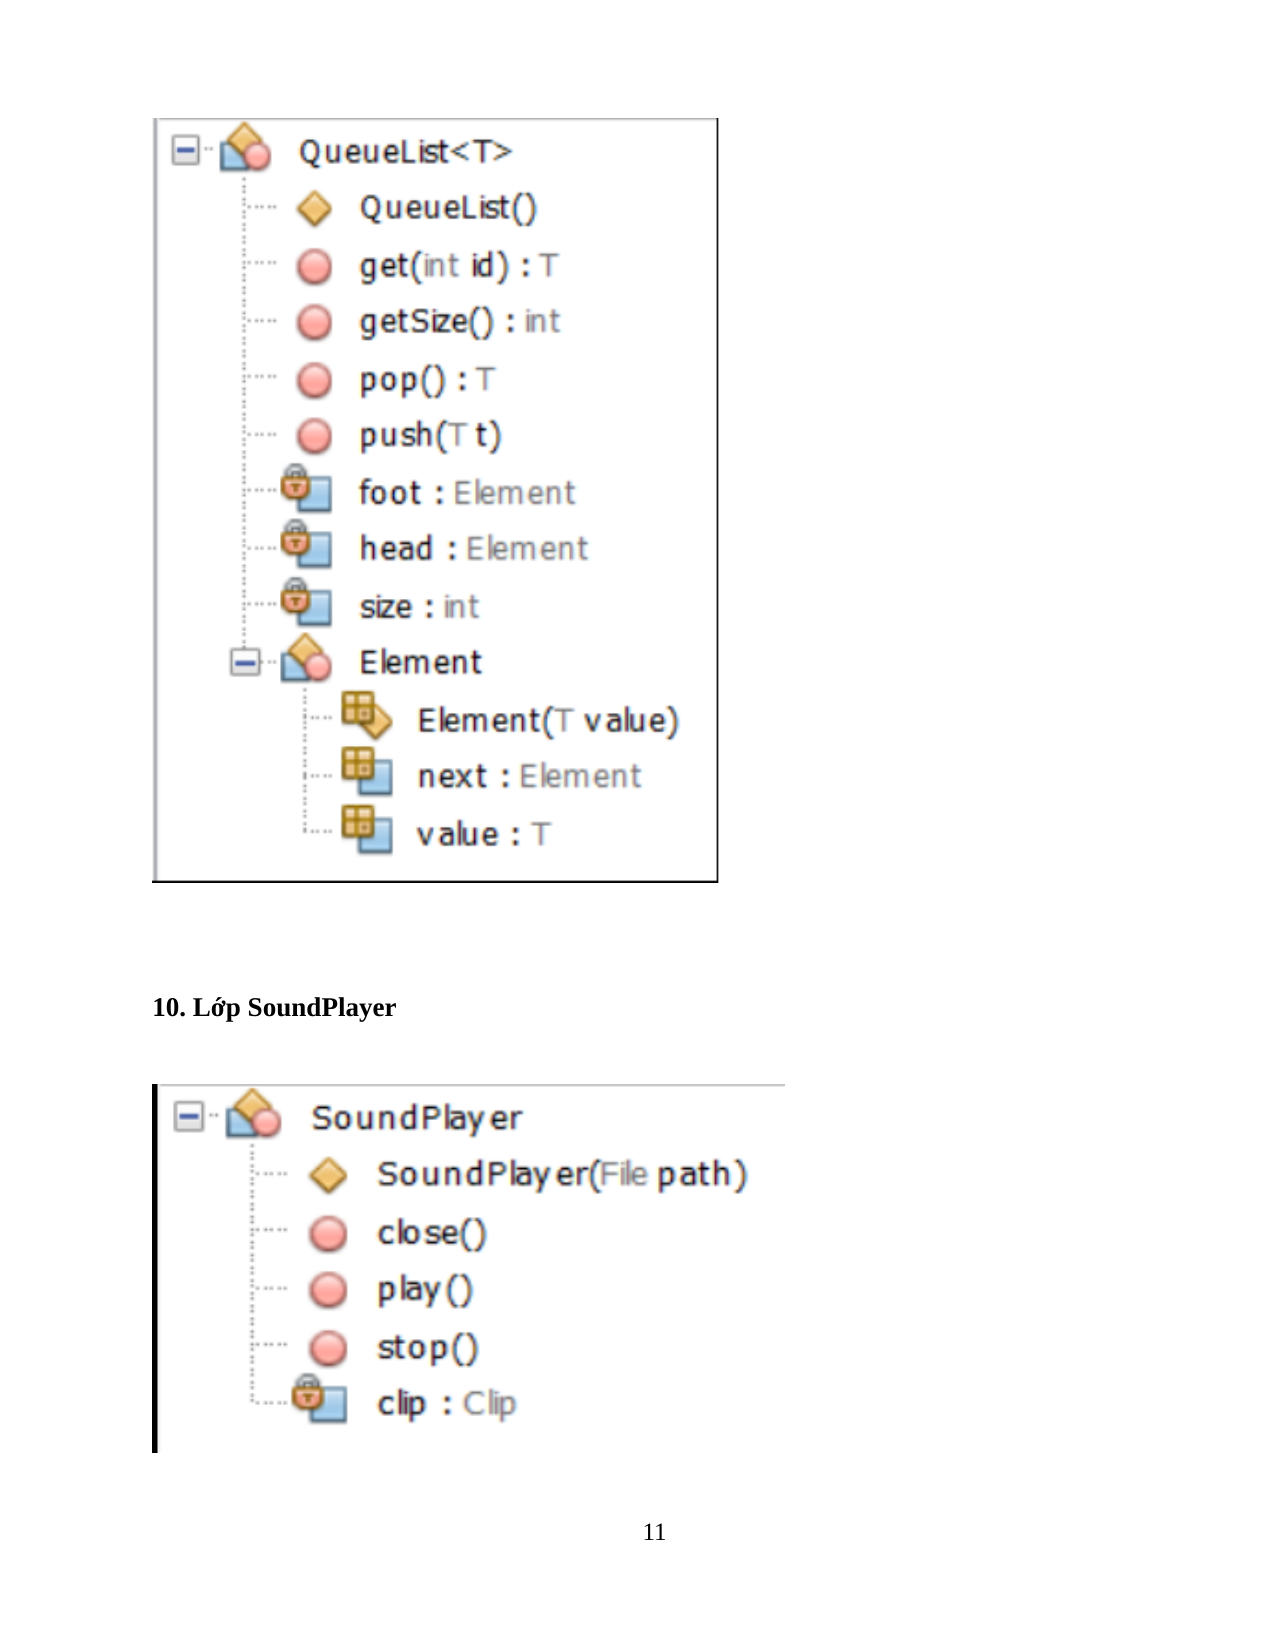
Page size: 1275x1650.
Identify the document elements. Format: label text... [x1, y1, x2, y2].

text 10. Lớp SoundPlayer [152, 991, 1156, 1022]
picture [152, 118, 719, 883]
picture [152, 1084, 785, 1453]
